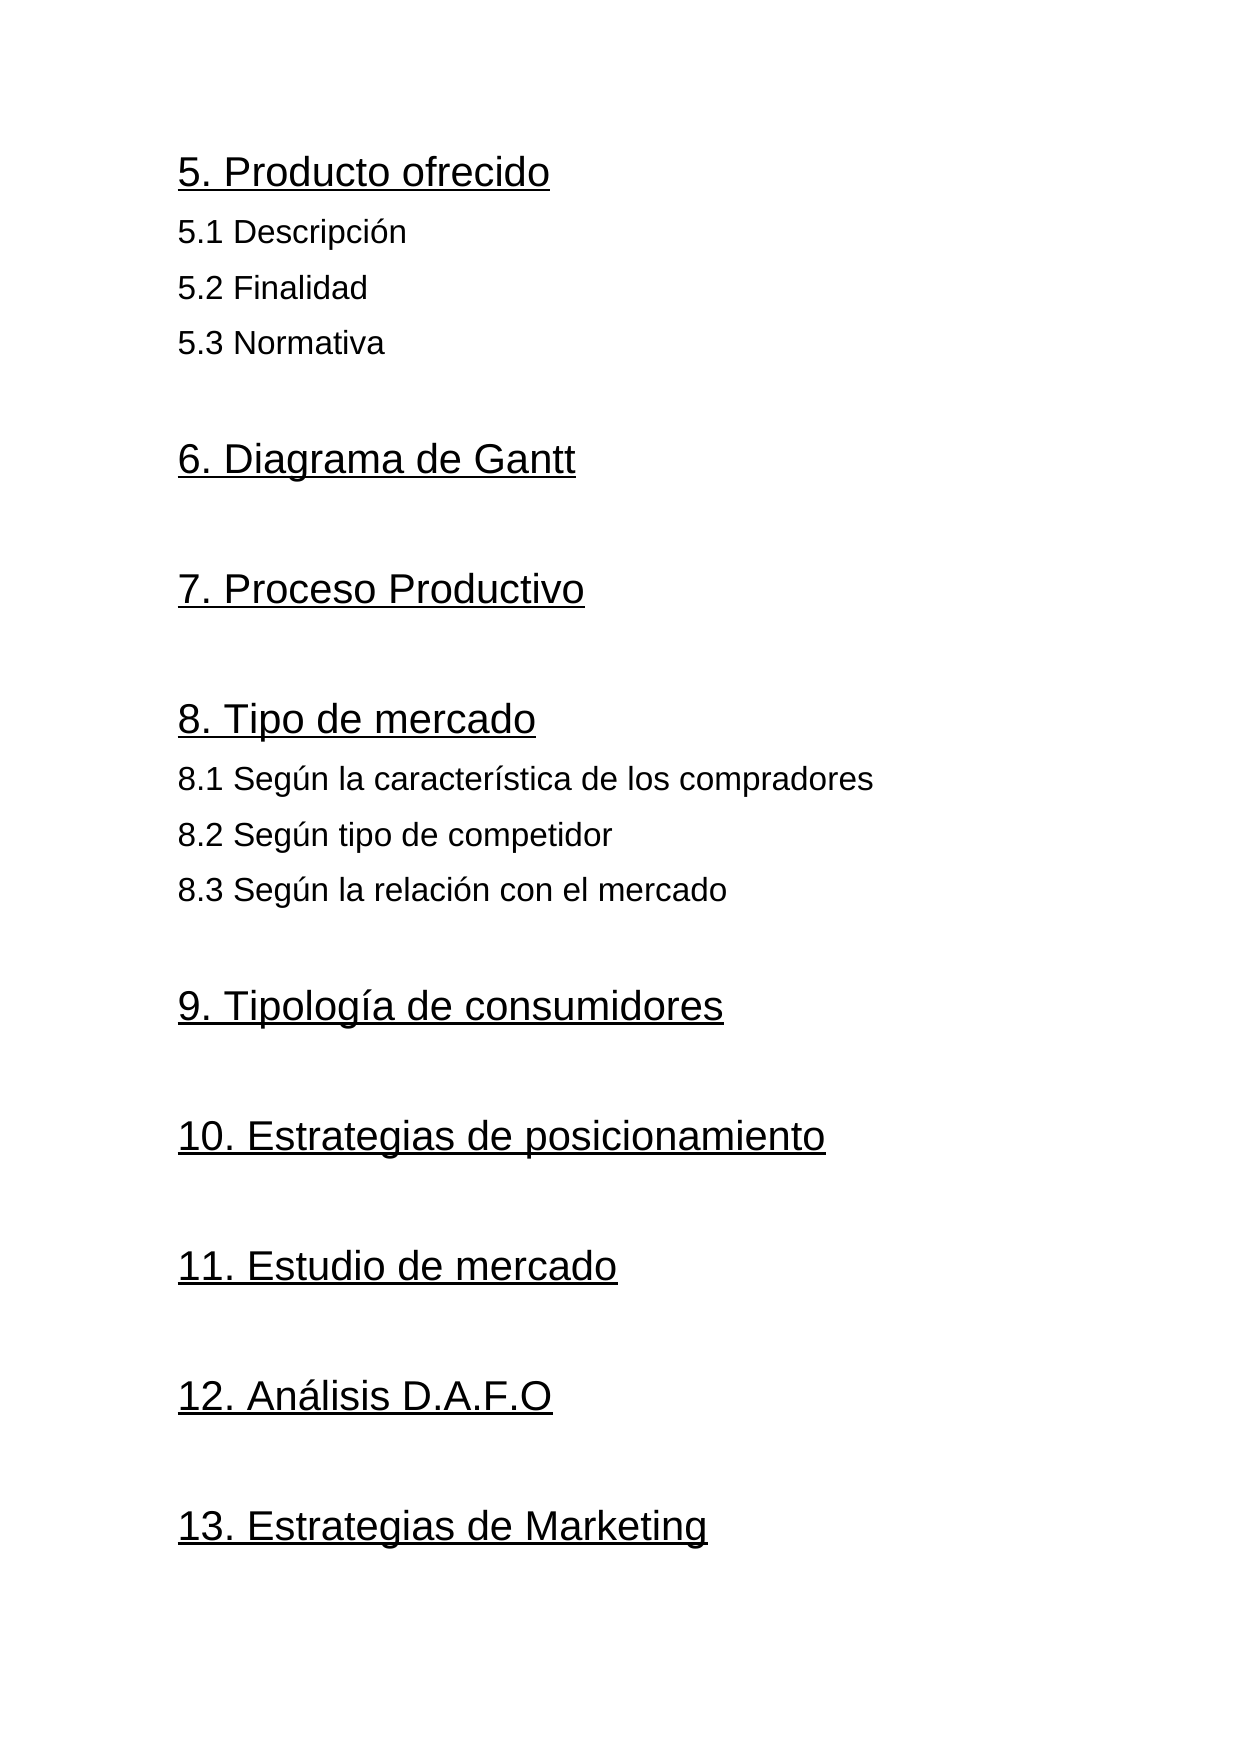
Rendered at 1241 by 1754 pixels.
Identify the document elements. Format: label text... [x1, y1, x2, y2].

text 6. Diagrama de Gantt [177, 434, 1063, 482]
text 13. Estrategias de Marketing [177, 1501, 1063, 1549]
text 5.1 Descripción [177, 213, 1063, 251]
text 5.3 Normativa [177, 323, 1063, 362]
text 5.2 Finalidad [177, 268, 1063, 306]
text 10. Estrategias de posicionamiento [177, 1111, 1063, 1159]
text 8.2 Según tipo de competidor [177, 815, 1063, 853]
text 8.3 Según la relación con el mercado [177, 870, 1063, 908]
text 8.1 Según la característica de los compradores [177, 759, 1063, 798]
text 5. Producto ofrecido [177, 148, 1063, 196]
text 12. Análisis D.A.F.O [177, 1371, 1063, 1419]
text 9. Tipología de consumidores [177, 981, 1063, 1029]
text 11. Estudio de mercado [177, 1241, 1063, 1289]
text 8. Tipo de mercado [177, 694, 1063, 742]
text 7. Proceso Productivo [177, 564, 1063, 612]
